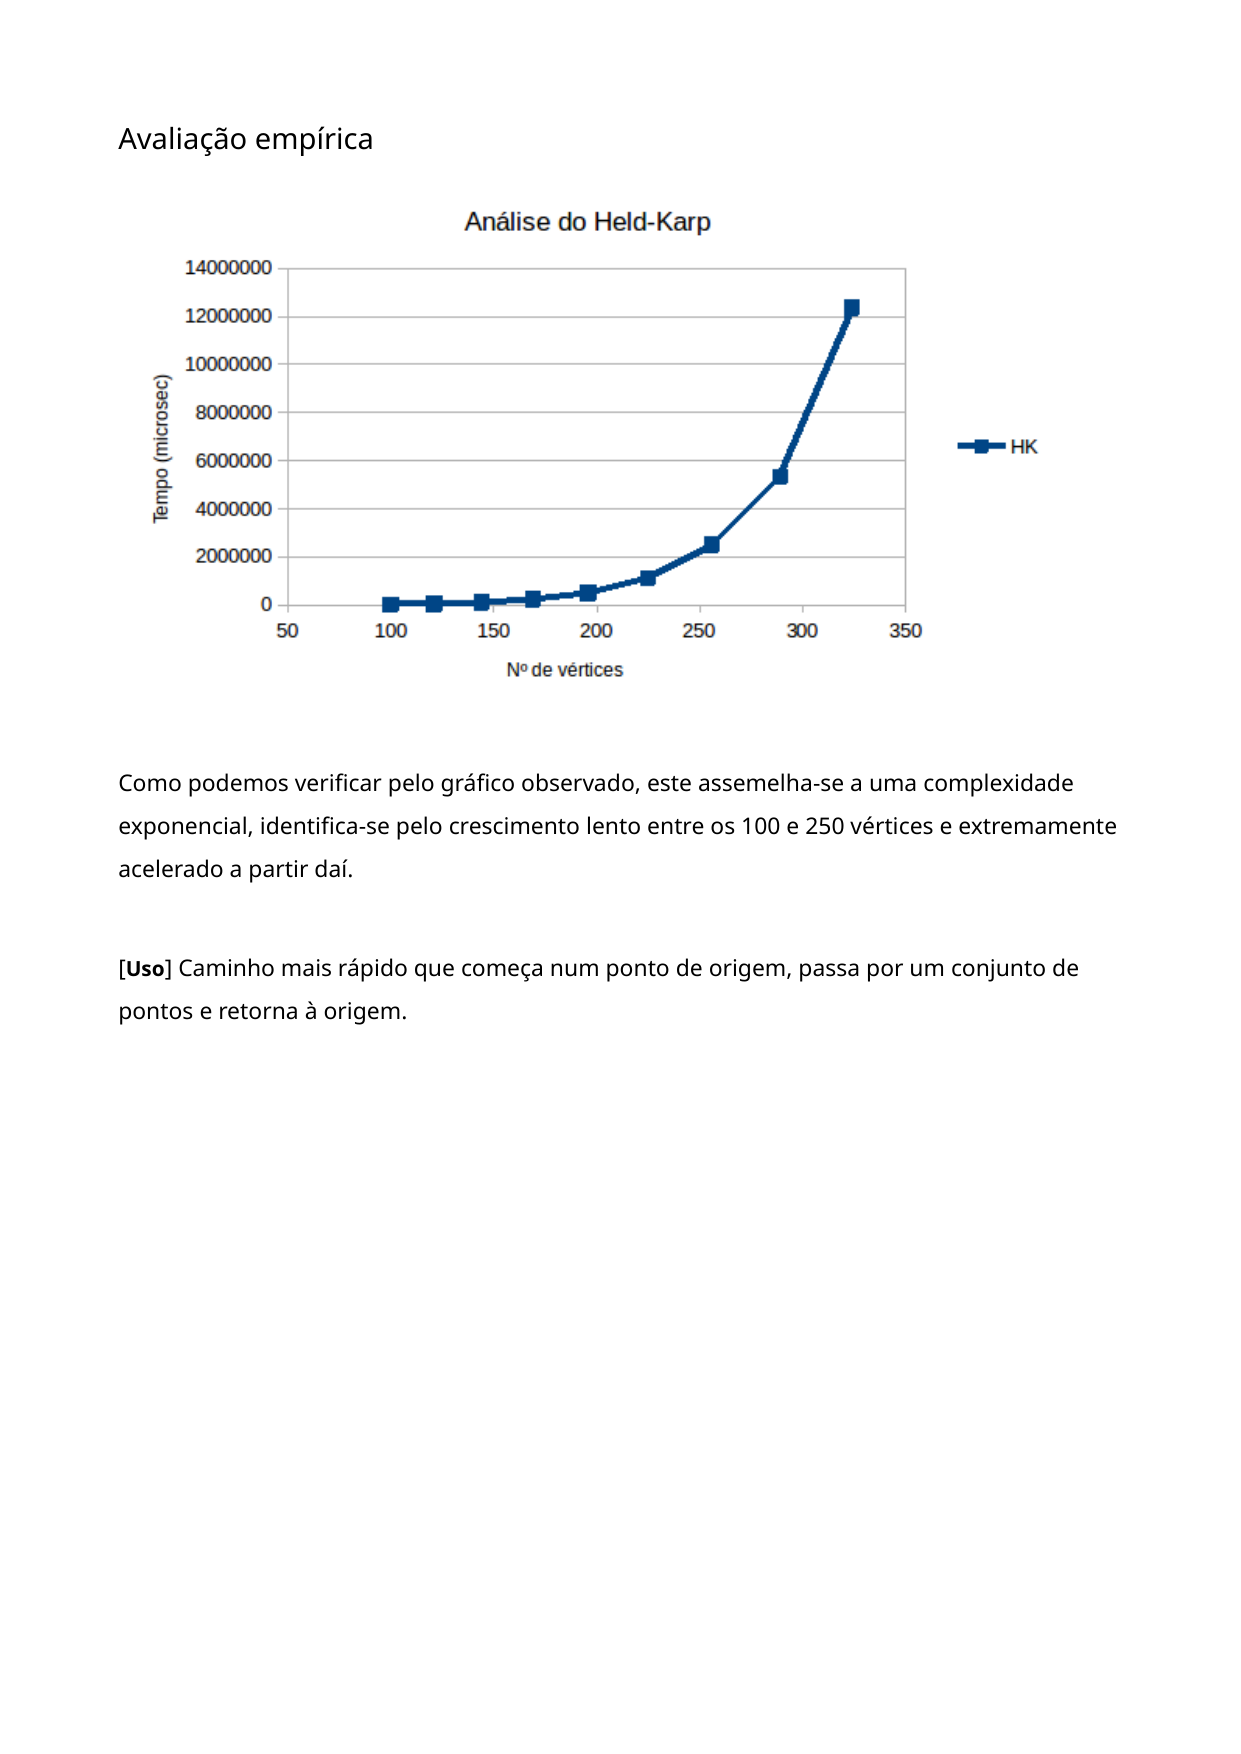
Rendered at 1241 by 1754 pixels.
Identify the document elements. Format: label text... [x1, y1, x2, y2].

text [Uso] Caminho mais rápido que começa num ponto de origem, passa por um conjunto de pontos e retorna à origem. [118, 952, 1122, 1026]
picture [118, 181, 1059, 711]
text Como podemos verificar pelo gráfico observado, este assemelha-se a uma complexidade exponencial, identifica-se pelo crescimento lento entre os 100 e 250 vértices e extremamente acelerado a partir daí. [118, 767, 1122, 884]
subtitle Avaliação empírica [118, 118, 1122, 158]
